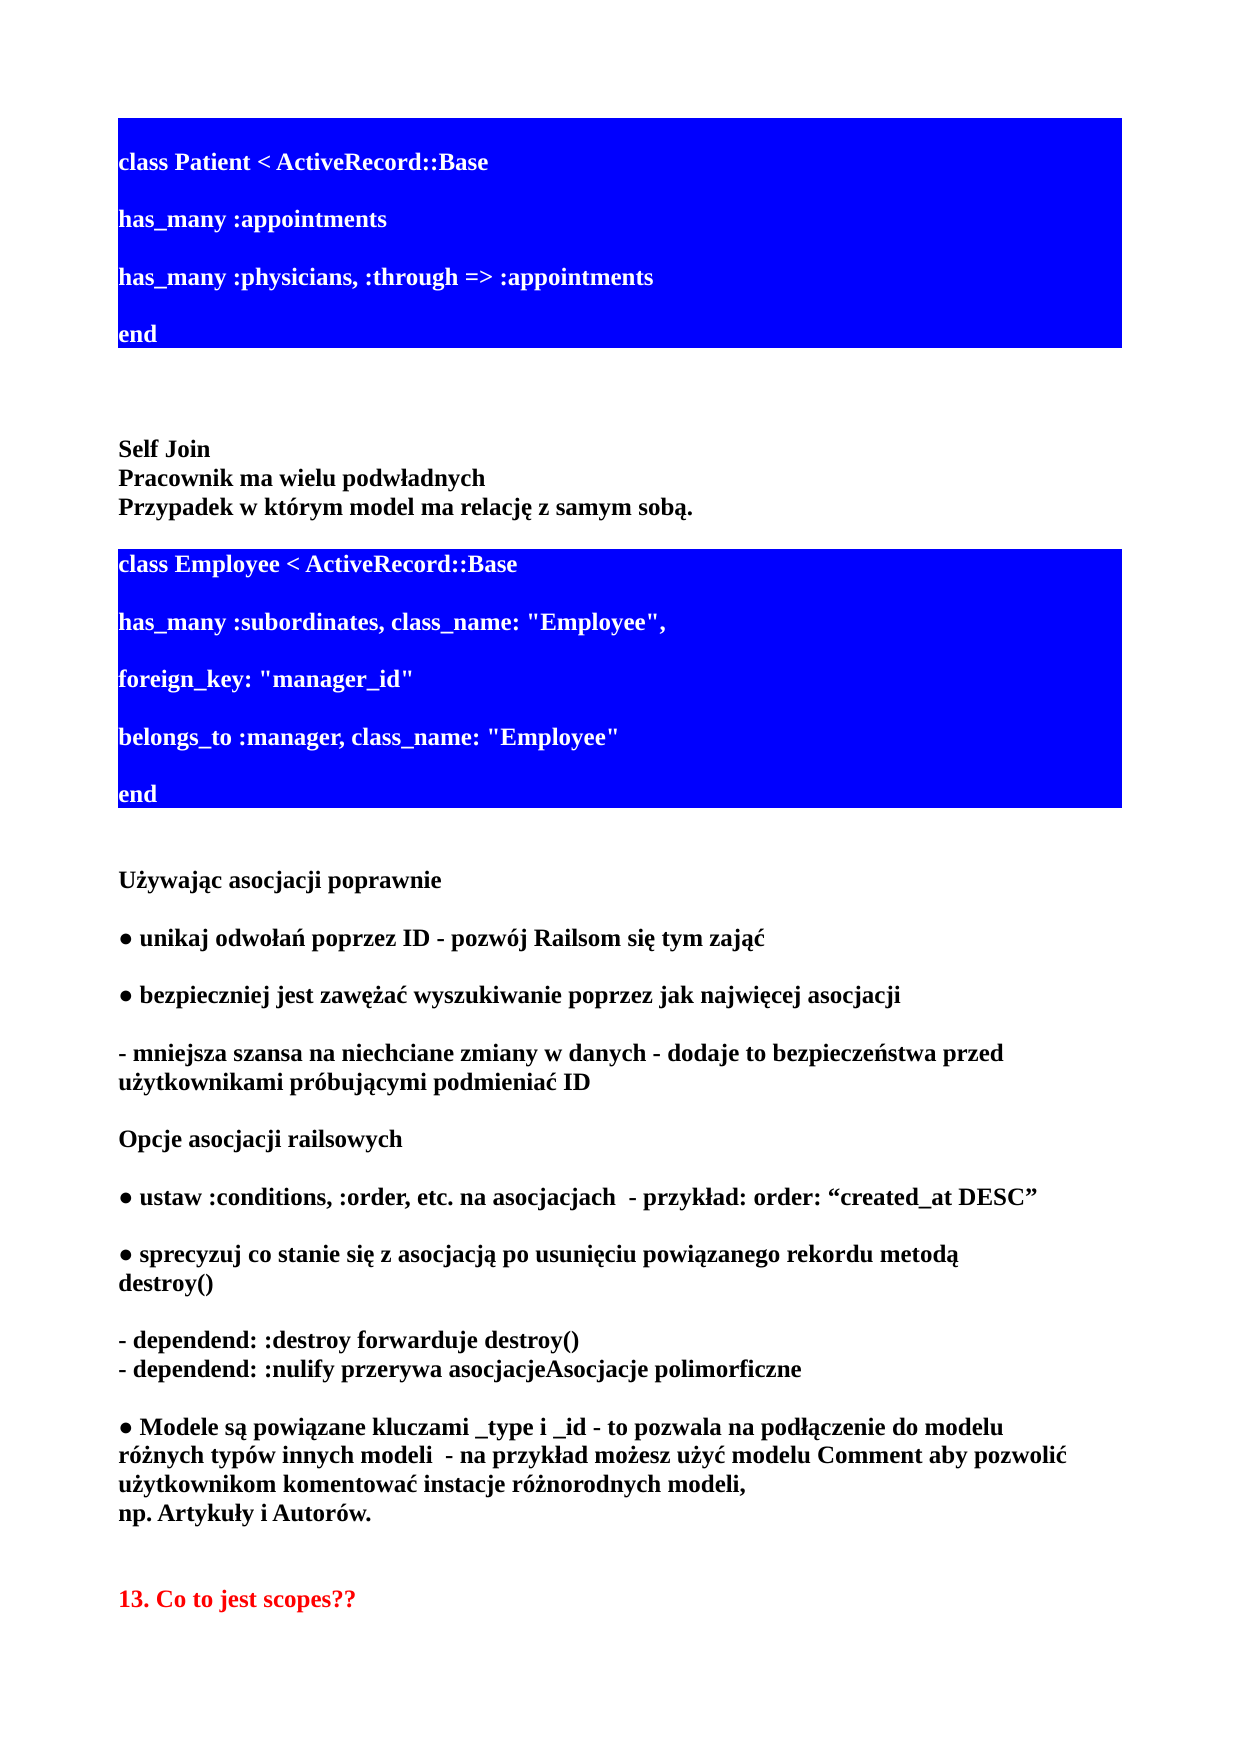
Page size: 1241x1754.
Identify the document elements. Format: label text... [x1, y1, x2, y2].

text destroy() [118, 1268, 1122, 1297]
text Self Join [118, 434, 1122, 463]
text Opcje asocjacji railsowych [118, 1124, 1122, 1153]
text ● unikaj odwołań poprzez ID - pozwój Railsom się tym zająć [118, 923, 1122, 952]
text end [118, 319, 1122, 348]
text class Employee < ActiveRecord::Base [118, 549, 1122, 578]
text Używając asocjacji poprawnie [118, 866, 1122, 894]
text 13. Co to jest scopes?? [118, 1584, 1122, 1613]
text end [118, 779, 1122, 808]
text Pracownik ma wielu podwładnych [118, 463, 1122, 492]
text has_many :physicians, :through => :appointments [118, 262, 1122, 291]
text np. Artykuły i Autorów. [118, 1498, 1122, 1527]
text ● bezpieczniej jest zawężać wyszukiwanie poprzez jak najwięcej asocjacji [118, 981, 1122, 1009]
text belongs_to :manager, class_name: "Employee" [118, 722, 1122, 751]
text ● ustaw :conditions, :order, etc. na asocjacjach - przykład: order: “created_at DESC” [118, 1182, 1122, 1211]
text has_many :subordinates, class_name: "Employee", [118, 607, 1122, 636]
text - dependend: :destroy forwarduje destroy() [118, 1326, 1122, 1354]
text ● Modele są powiązane kluczami _type i _id - to pozwala na podłączenie do modelu [118, 1412, 1122, 1441]
text foreign_key: "manager_id" [118, 664, 1122, 693]
text - dependend: :nulify przerywa asocjacjeAsocjacje polimorficzne [118, 1354, 1122, 1383]
text ● sprecyzuj co stanie się z asocjacją po usunięciu powiązanego rekordu metodą [118, 1239, 1122, 1268]
text - mniejsza szansa na niechciane zmiany w danych - dodaje to bezpieczeństwa przed użytkownikami próbującymi podmieniać ID [118, 1038, 1122, 1096]
text różnych typów innych modeli - na przykład możesz użyć modelu Comment aby pozwolić użytkownikom komentować instacje różnorodnych modeli, [118, 1441, 1122, 1498]
text class Patient < ActiveRecord::Base [118, 147, 1122, 176]
text has_many :appointments [118, 204, 1122, 233]
text Przypadek w którym model ma relację z samym sobą. [118, 492, 1122, 521]
